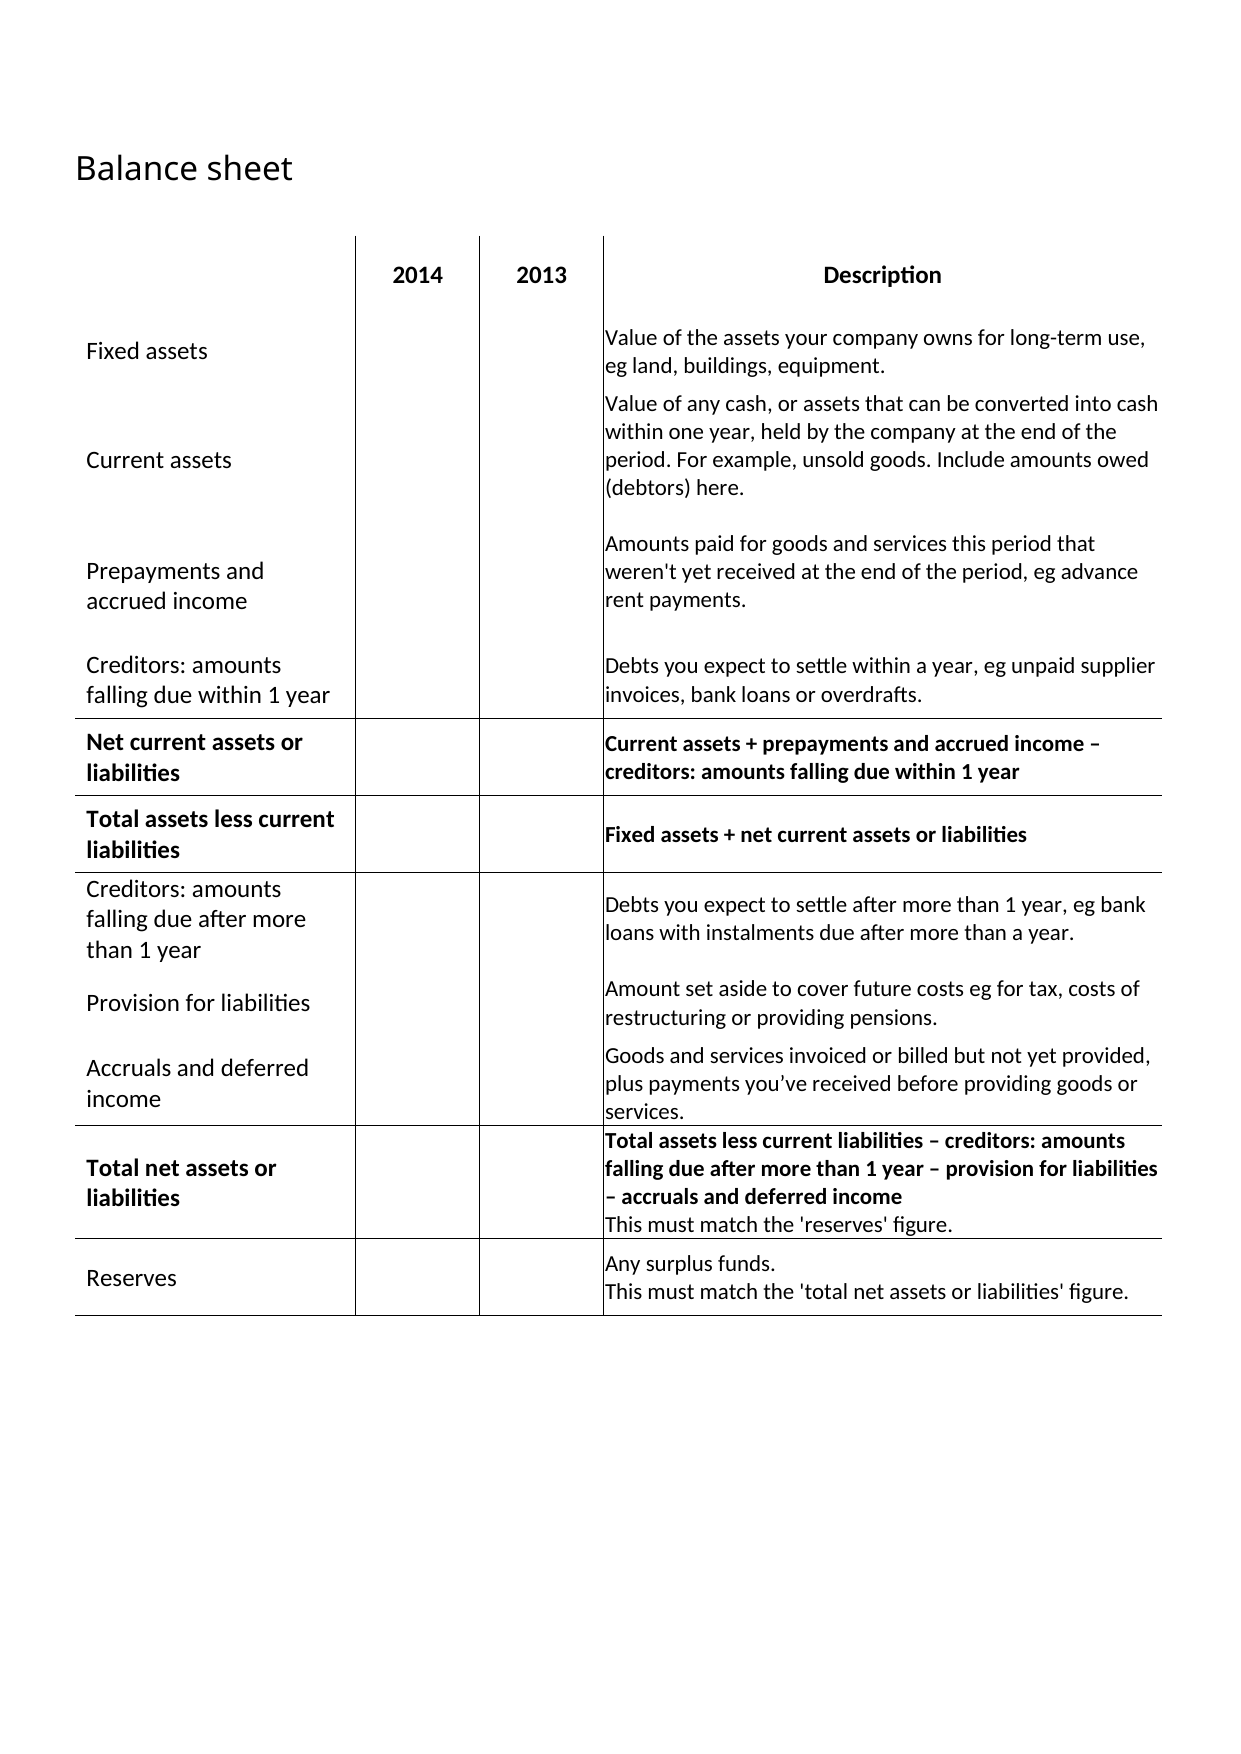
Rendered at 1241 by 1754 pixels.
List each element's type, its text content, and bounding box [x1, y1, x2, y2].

table_cell Current assets + prepayments and accrued income – creditors: amounts falling due within 1 year [604, 719, 1162, 795]
table_cell Goods and services invoiced or billed but not yet provided, plus payments you’ve received before providing goods or services. [604, 1041, 1162, 1125]
table_cell Creditors: amounts falling due after more than 1 year [75, 873, 355, 964]
table_cell Prepayments and accrued income [75, 529, 355, 641]
table_cell [480, 389, 603, 529]
table_cell Provision for liabilities [75, 964, 355, 1041]
table_header 2014 [356, 236, 479, 312]
table_cell Total assets less current liabilities – creditors: amounts falling due after more than 1 year – provision for liabilities – accruals and deferred income This must match the 'reserves' figure. [604, 1126, 1162, 1238]
table_cell Value of any cash, or assets that can be converted into cash within one year, held by the company at the end of the period. For example, unsold goods. Include amounts owed (debtors) here. [604, 389, 1162, 529]
table_cell [480, 313, 603, 389]
table_header Description [604, 236, 1162, 312]
table_cell Amounts paid for goods and services this period that weren't yet received at the end of the period, eg advance rent payments. [604, 529, 1162, 641]
table_cell Fixed assets [75, 313, 355, 389]
table_header 2013 [480, 236, 603, 312]
table_cell Fixed assets + net current assets or liabilities [604, 796, 1162, 872]
table_cell [356, 1239, 479, 1315]
table_cell [480, 641, 603, 718]
table_cell [356, 1126, 479, 1238]
table_cell [480, 1126, 603, 1238]
table_cell Current assets [75, 389, 355, 529]
table_cell [480, 964, 603, 1041]
table_cell Reserves [75, 1239, 355, 1315]
table_cell [356, 964, 479, 1041]
table_cell Accruals and deferred income [75, 1041, 355, 1125]
table_cell Any surplus funds. This must match the 'total net assets or liabilities' figure. [604, 1239, 1162, 1315]
table_cell Net current assets or liabilities [75, 719, 355, 795]
table_cell [480, 1239, 603, 1315]
table_cell [356, 719, 479, 795]
table_cell Total net assets or liabilities [75, 1126, 355, 1238]
table_cell [356, 529, 479, 641]
subtitle Balance sheet [75, 145, 1165, 190]
table_cell Debts you expect to settle within a year, eg unpaid supplier invoices, bank loans or overdrafts. [604, 641, 1162, 718]
table_cell [480, 529, 603, 641]
table_cell [356, 873, 479, 964]
table_cell [480, 873, 603, 964]
table_cell [356, 796, 479, 872]
table_header [75, 236, 355, 312]
table_cell Total assets less current liabilities [75, 796, 355, 872]
table_cell [480, 796, 603, 872]
table_cell Debts you expect to settle after more than 1 year, eg bank loans with instalments due after more than a year. [604, 873, 1162, 964]
table_cell Creditors: amounts falling due within 1 year [75, 641, 355, 718]
table_cell [356, 1041, 479, 1125]
table_cell [356, 313, 479, 389]
table_cell Value of the assets your company owns for long-term use, eg land, buildings, equipment. [604, 313, 1162, 389]
table_cell [356, 641, 479, 718]
table_cell [480, 719, 603, 795]
table_cell [356, 389, 479, 529]
table_cell [480, 1041, 603, 1125]
table_cell Amount set aside to cover future costs eg for tax, costs of restructuring or providing pensions. [604, 964, 1162, 1041]
